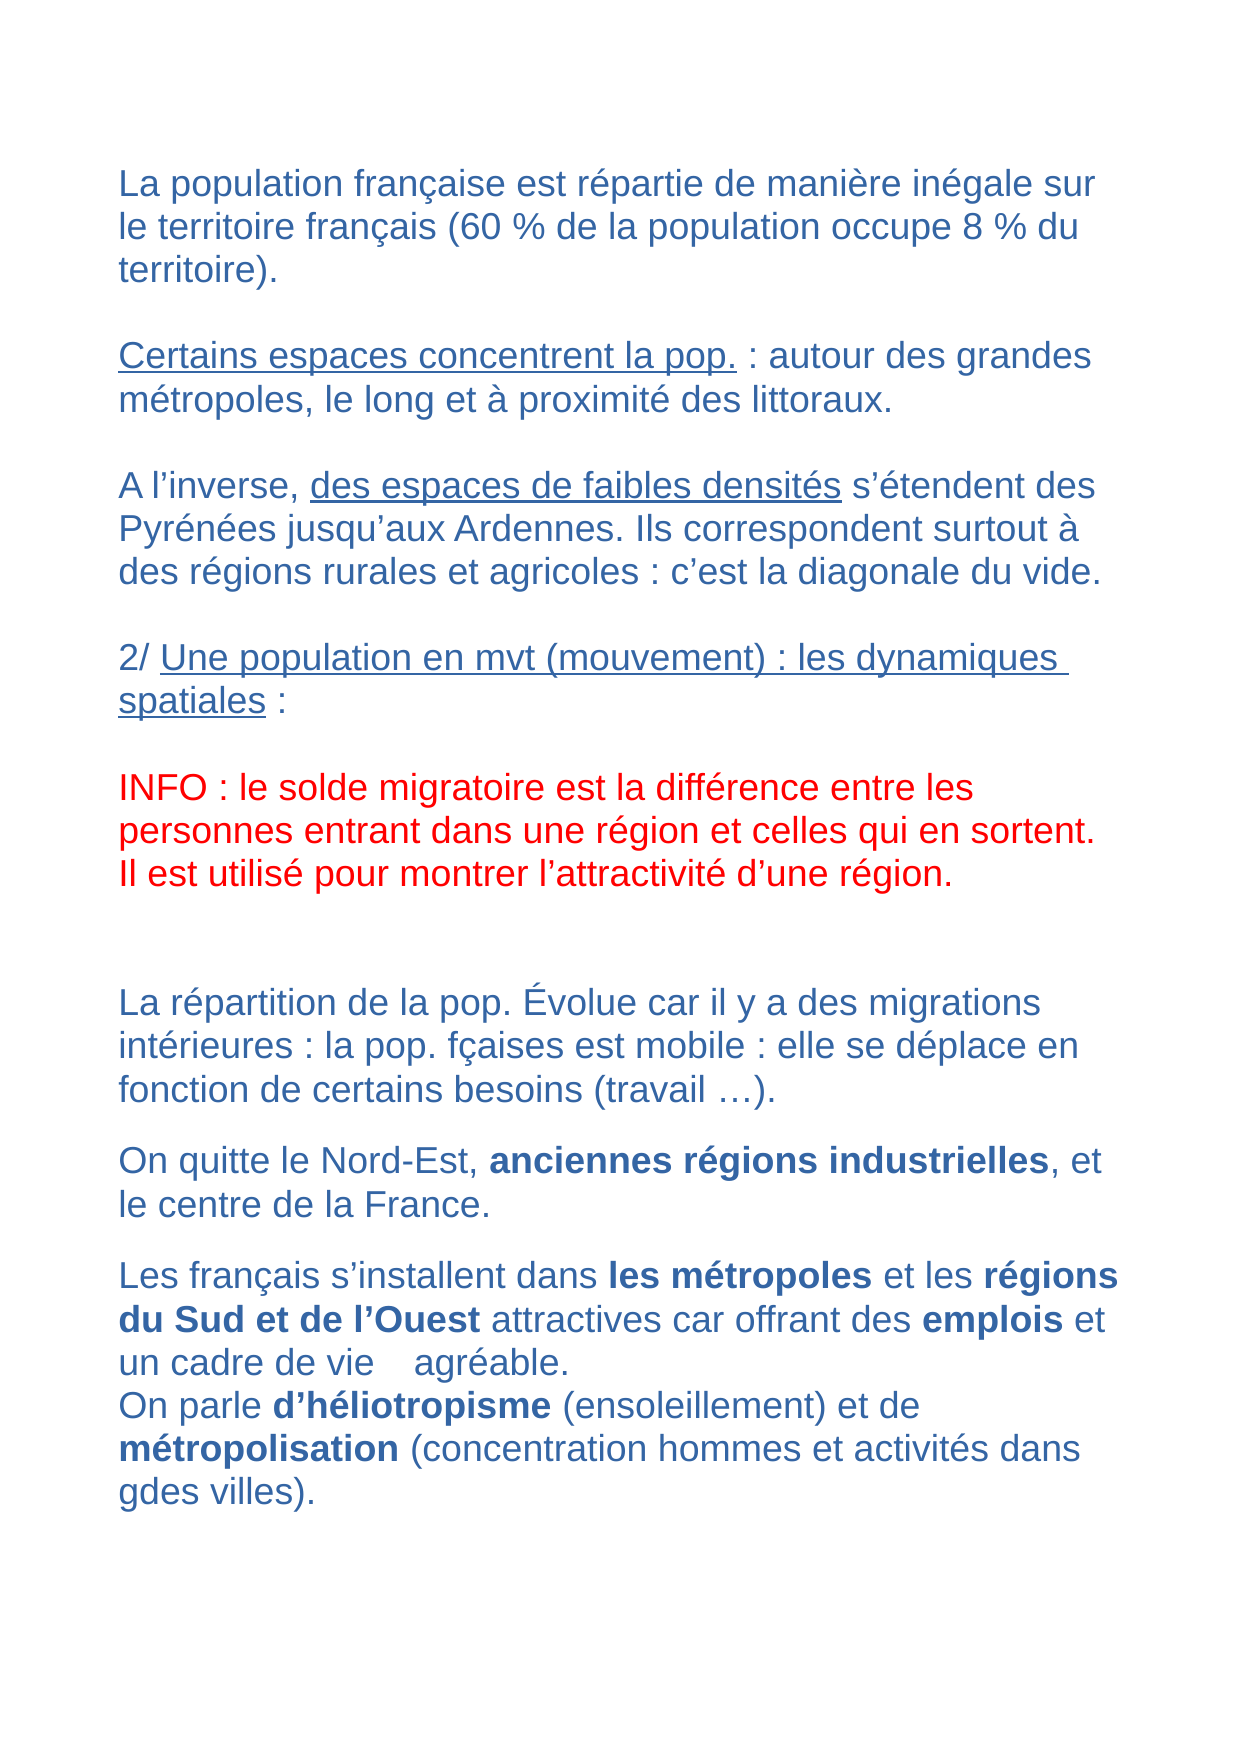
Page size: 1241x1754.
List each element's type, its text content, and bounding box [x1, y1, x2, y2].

text La répartition de la pop. Évolue car il y a des migrations intérieures : la pop. fçaises est mobile : elle se déplace en fonction de certains besoins (travail …). [118, 981, 1122, 1110]
text Les français s’installent dans les métropoles et les régions du Sud et de l’Ouest attractives car offrant des emplois et un cadre de vie agréable. [118, 1254, 1122, 1383]
text A l’inverse, des espaces de faibles densités s’étendent des Pyrénées jusqu’aux Ardennes. Ils correspondent surtout à des régions rurales et agricoles : c’est la diagonale du vide. [118, 463, 1122, 592]
text Il est utilisé pour montrer l’attractivité d’une région. [118, 851, 1122, 894]
text 2/ Une population en mvt (mouvement) : les dynamiques spatiales : [118, 636, 1122, 722]
text La population française est répartie de manière inégale sur le territoire français (60 % de la population occupe 8 % du territoire). [118, 161, 1122, 291]
text On quitte le Nord-Est, anciennes régions industrielles, et le centre de la France. [118, 1139, 1122, 1225]
text INFO : le solde migratoire est la différence entre les personnes entrant dans une région et celles qui en sortent. [118, 765, 1122, 851]
text Certains espaces concentrent la pop. : autour des grandes métropoles, le long et à proximité des littoraux. [118, 334, 1122, 420]
text On parle d’héliotropisme (ensoleillement) et de métropolisation (concentration hommes et activités dans gdes villes). [118, 1383, 1122, 1512]
